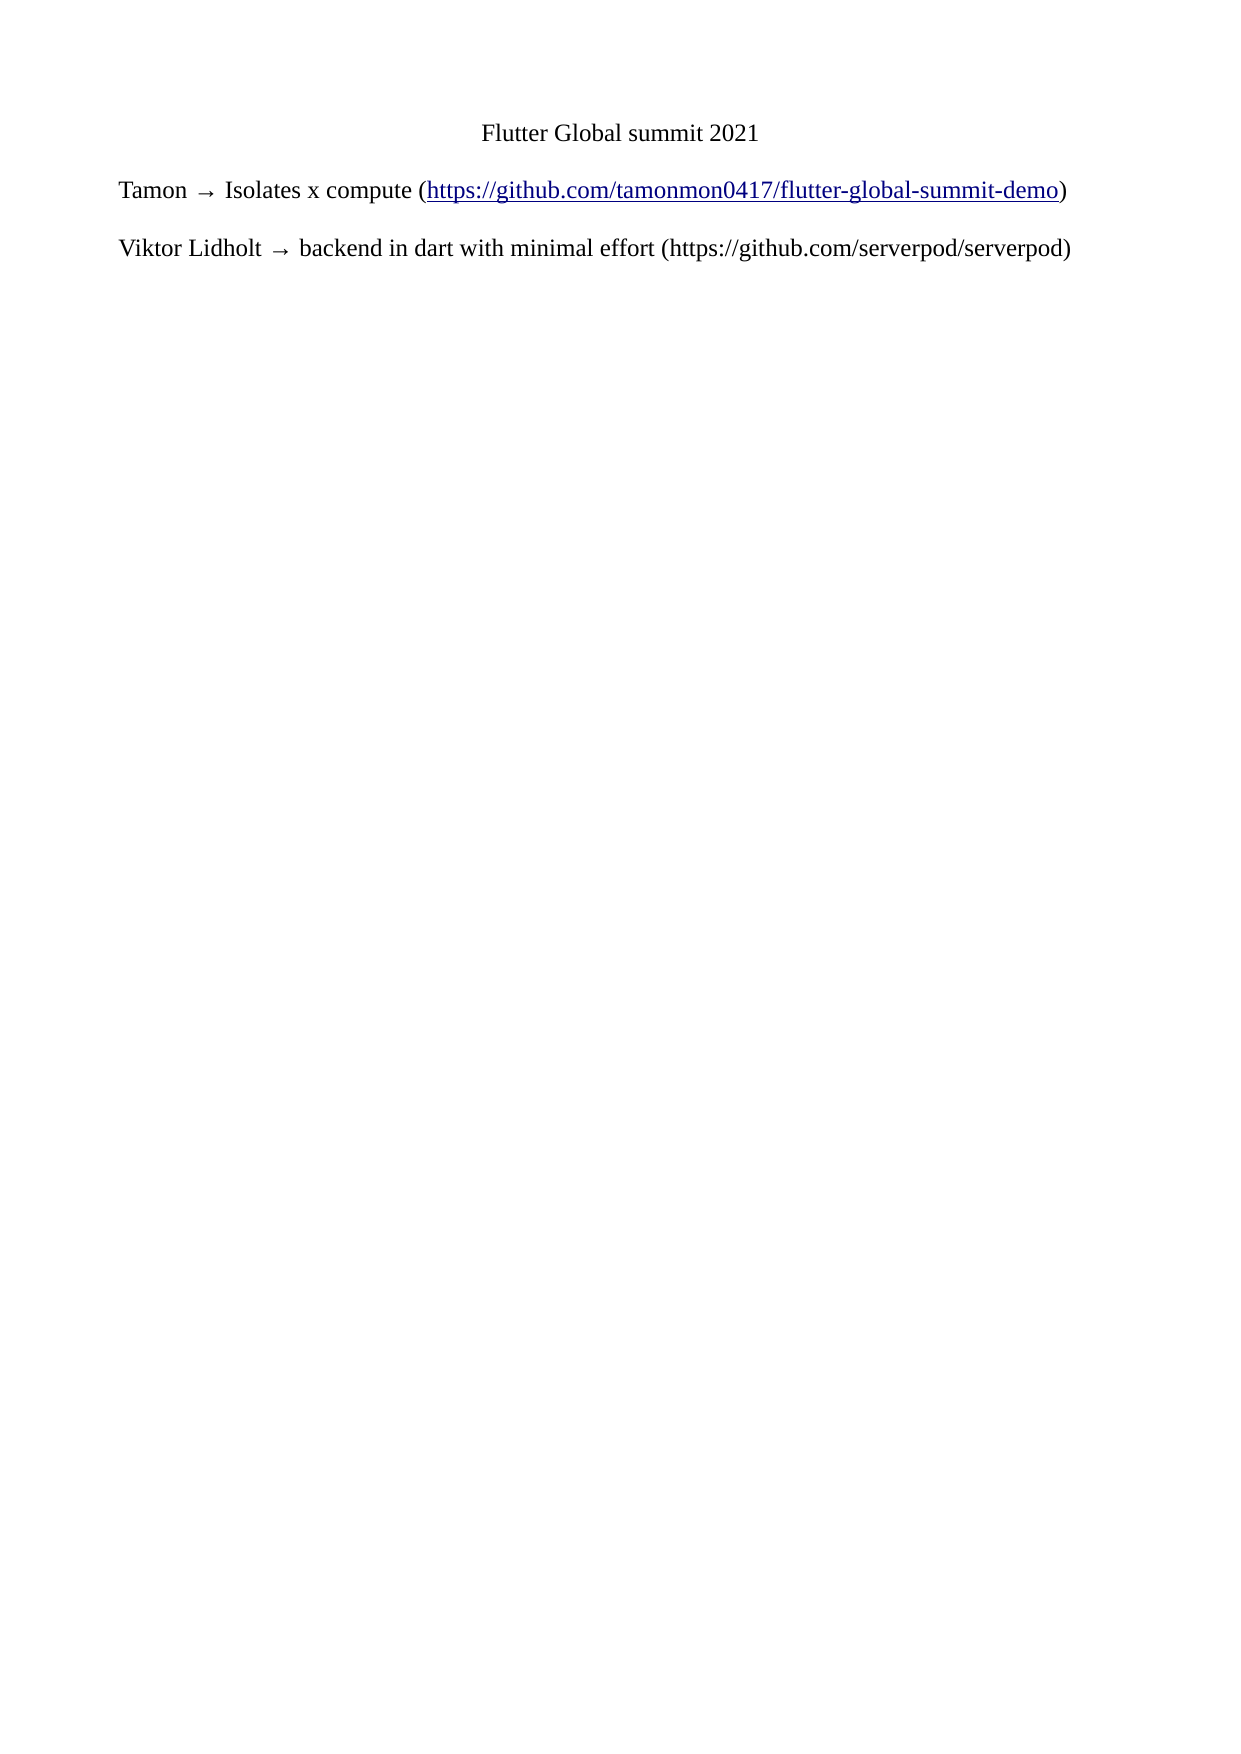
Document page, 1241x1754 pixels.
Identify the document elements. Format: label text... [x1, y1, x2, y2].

text Tamon → Isolates x compute (https://github.com/tamonmon0417/flutter-global-summit-demo) [118, 176, 1122, 204]
text Flutter Global summit 2021 [118, 118, 1122, 147]
text Viktor Lidholt → backend in dart with minimal effort (https://github.com/serverpod/serverpod) [118, 233, 1122, 262]
